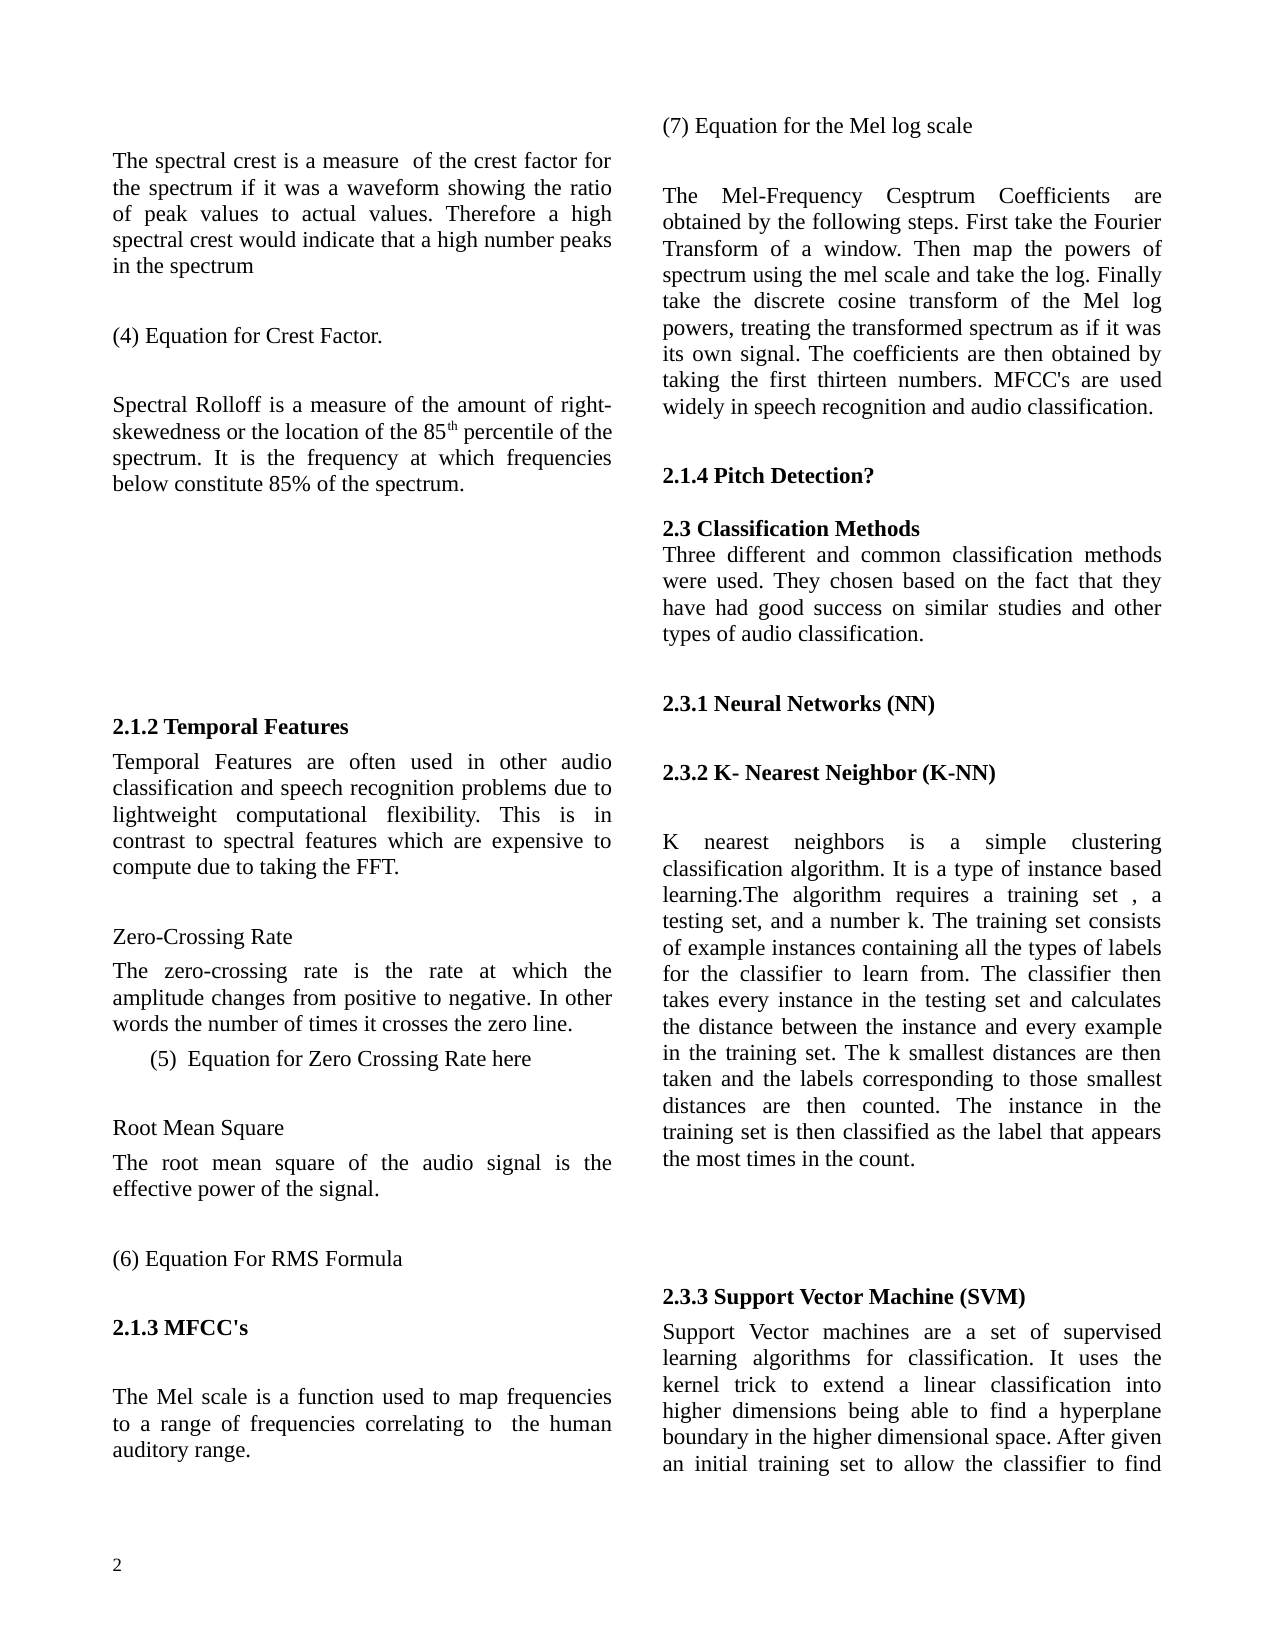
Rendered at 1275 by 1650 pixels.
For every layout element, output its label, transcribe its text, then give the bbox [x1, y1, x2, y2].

text (4) Equation for Crest Factor. [112, 322, 613, 348]
text K nearest neighbors is a simple clustering classification algorithm. It is a type of instance based learning.The algorithm requires a training set , a testing set, and a number k. The training set consists of example instances containing all the types of labels for the classifier to learn from. The classifier then takes every instance in the testing set and calculates the distance between the instance and every example in the training set. The k smallest distances are then taken and the labels corresponding to those smallest distances are then counted. The instance in the training set is then classified as the label that appears the most times in the count. [662, 828, 1162, 1171]
text The Mel-Frequency Cesptrum Coefficients are obtained by the following steps. First take the Fourier Transform of a window. Then map the powers of spectrum using the mel scale and take the log. Finally take the discrete cosine transform of the Mel log powers, treating the transformed spectrum as if it was its own signal. The coefficients are then obtained by taking the first thirteen numbers. MFCC's are used widely in speech recognition and audio classification. [662, 182, 1162, 419]
text The spectral crest is a measure of the crest factor for the spectrum if it was a waveform showing the ratio of peak values to actual values. Therefore a high spectral crest would indicate that a high number peaks in the spectrum [112, 147, 613, 279]
text The root mean square of the audio signal is the effective power of the signal. [112, 1149, 613, 1202]
text (7) Equation for the Mel log scale [662, 112, 1162, 139]
text Support Vector machines are a set of supervised learning algorithms for classification. It uses the kernel trick to extend a linear classification into higher dimensions being able to find a hyperplane boundary in the higher dimensional space. After given an initial training set to allow the classifier to find [662, 1318, 1162, 1476]
text (6) Equation For RMS Formula [112, 1244, 613, 1271]
text The Mel scale is a function used to map frequencies to a range of frequencies correlating to the human auditory range. [112, 1383, 613, 1462]
text 2.3 Classification Methods [662, 515, 1162, 541]
text Zero-Crossing Rate [112, 923, 613, 949]
text 2.1.2 Temporal Features [112, 713, 613, 739]
text Spectral Rolloff is a measure of the amount of right-skewedness or the location of the 85th percentile of the spectrum. It is the frequency at which frequencies below constitute 85% of the spectrum. [112, 391, 613, 497]
text Temporal Features are often used in other audio classification and speech recognition problems due to lightweight computational flexibility. This is in contrast to spectral features which are expensive to compute due to taking the FFT. [112, 748, 613, 880]
text 2.1.4 Pitch Detection? [662, 462, 1162, 488]
text The zero-crossing rate is the rate at which the amplitude changes from positive to negative. In other words the number of times it crosses the zero line. [112, 957, 613, 1036]
text 2.3.2 K- Nearest Neighbor (K-NN) [662, 759, 1162, 785]
text Root Mean Square [112, 1114, 613, 1141]
text 2.1.3 MFCC's [112, 1314, 613, 1340]
text Three different and common classification methods were used. They chosen based on the fact that they have had good success on similar studies and other types of audio classification. [662, 541, 1162, 647]
text 2.3.3 Support Vector Machine (SVM) [662, 1283, 1162, 1310]
list Equation for Zero Crossing Rate here [150, 1045, 613, 1071]
text 2.3.1 Neural Networks (NN) [662, 689, 1162, 716]
